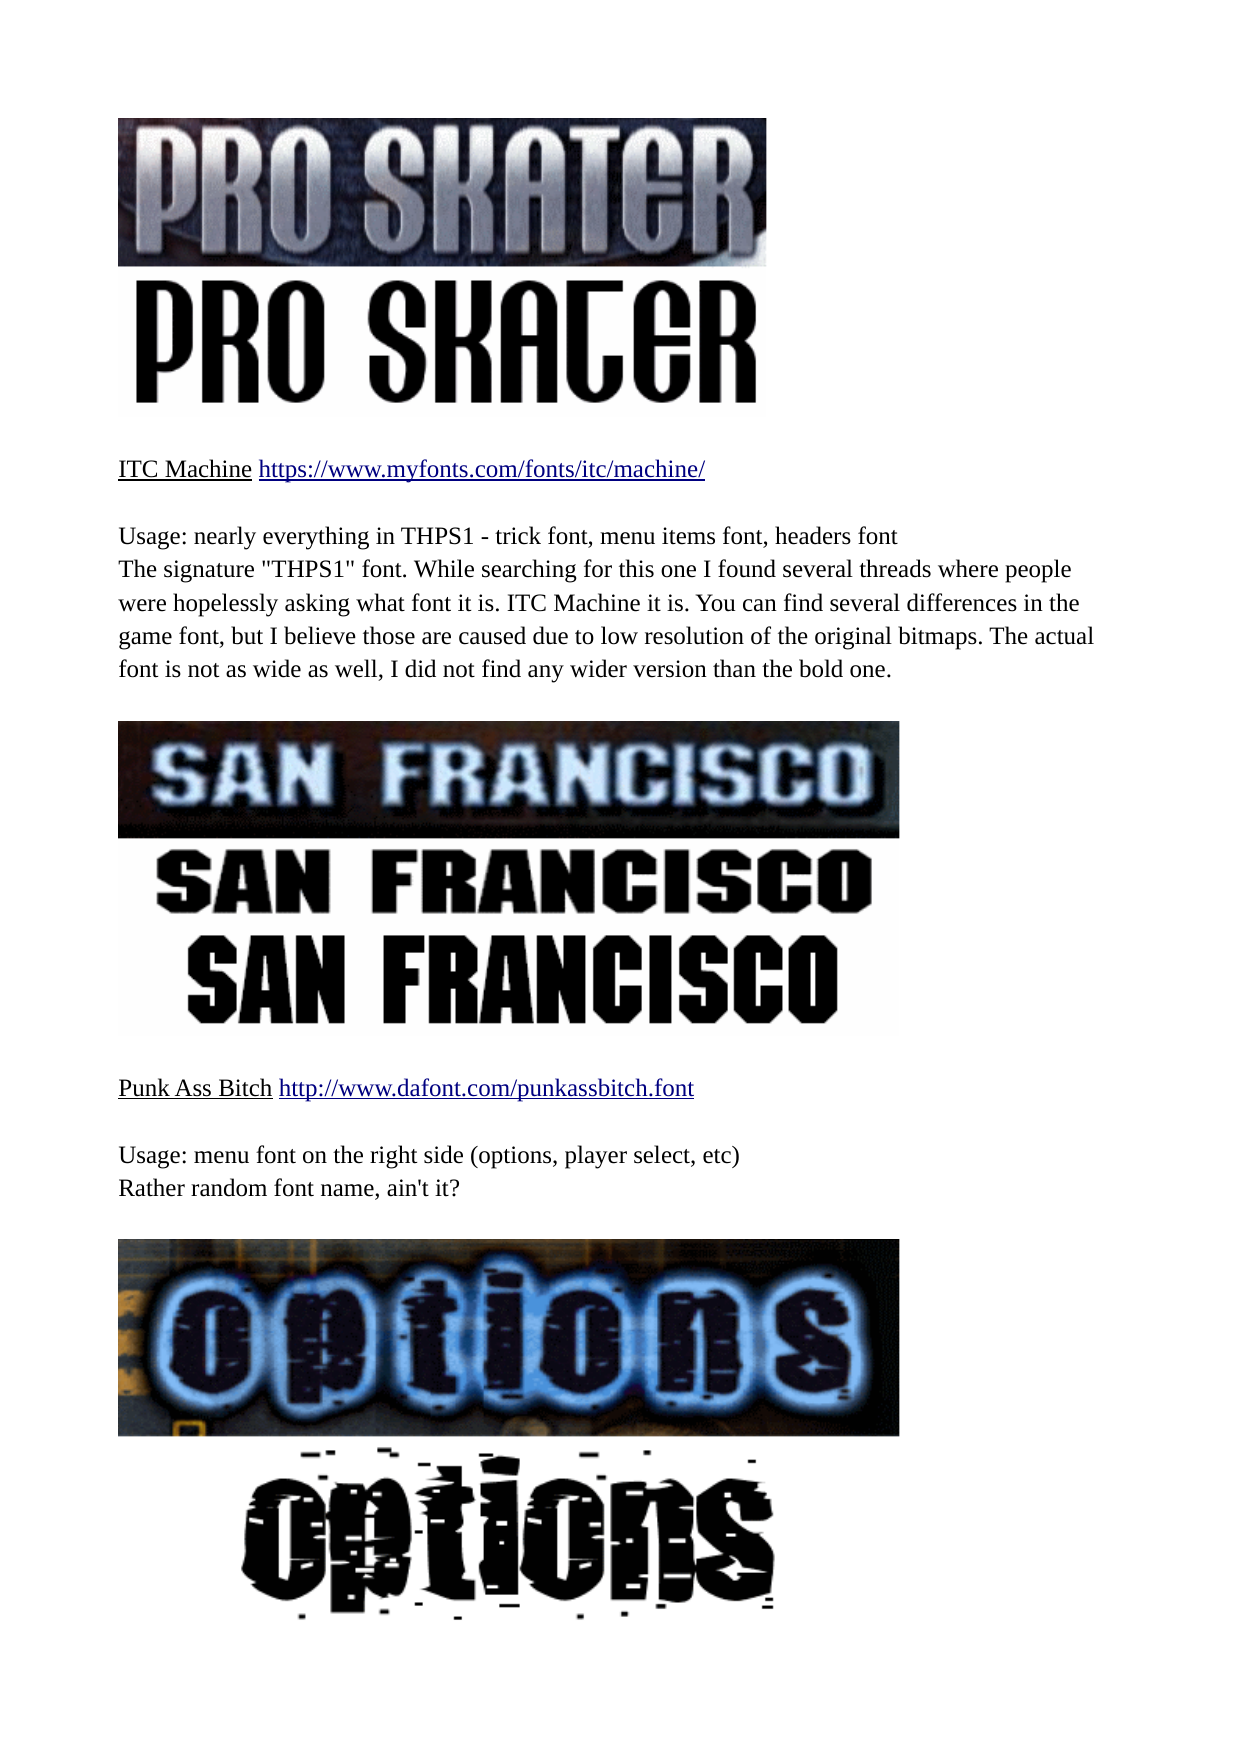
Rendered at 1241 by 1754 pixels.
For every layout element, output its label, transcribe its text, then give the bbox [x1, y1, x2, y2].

picture [118, 118, 767, 417]
text ITC Machine https://www.myfonts.com/fonts/itc/machine/ Usage: nearly everything in THPS1 - trick font, menu items font, headers font The signature "THPS1" font. While searching for this one I found several threads where people were hopelessly asking what font it is. ITC Machine it is. You can find several differences in the game font, but I believe those are caused due to low resolution of the original bitmaps. The actual font is not as wide as well, I did not find any wider version than the bold one. Punk Ass Bitch http://www.dafont.com/punkassbitch.font Usage: menu font on the right side (options, player select, etc) Rather random font name, ain't it? [118, 118, 1122, 1630]
picture [118, 1239, 900, 1631]
picture [118, 721, 900, 1036]
